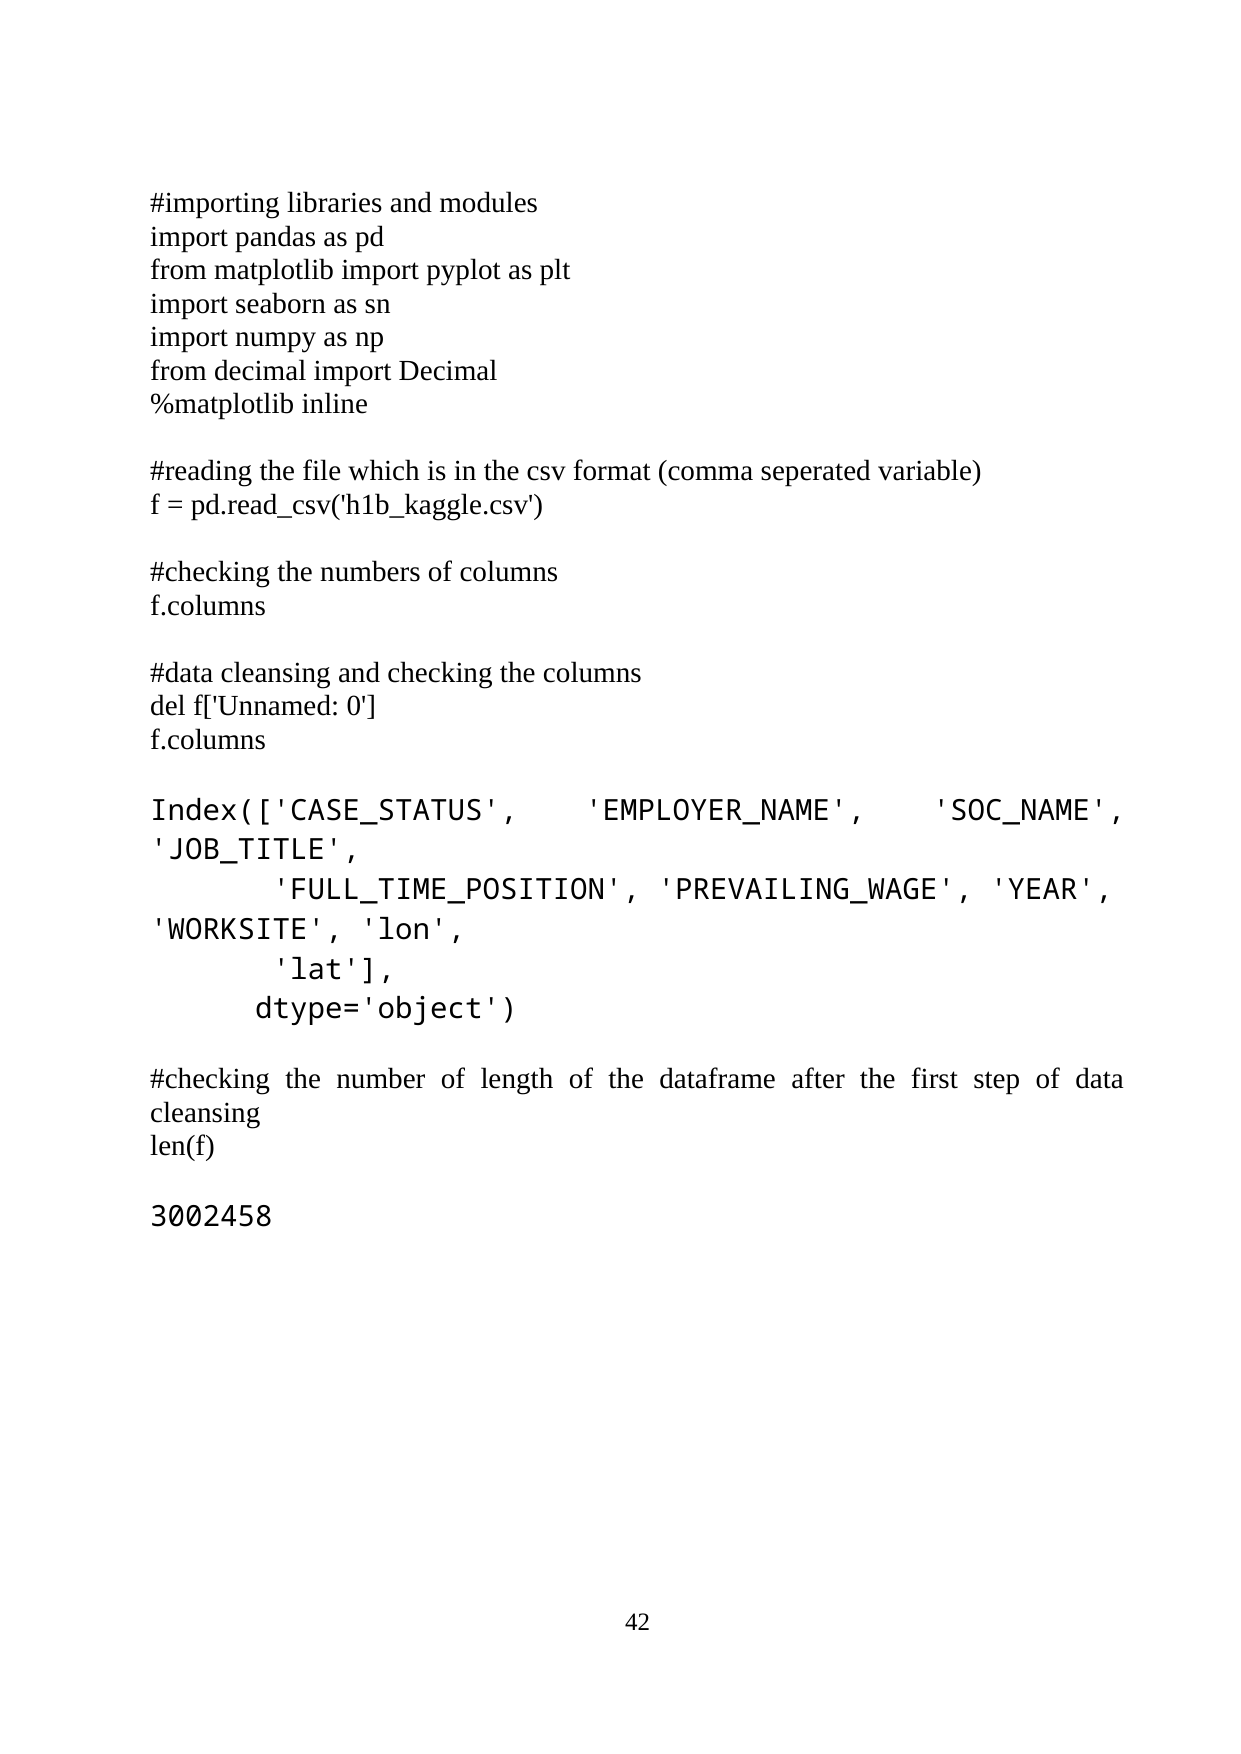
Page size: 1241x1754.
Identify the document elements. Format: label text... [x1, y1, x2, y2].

text Index(['CASE_STATUS', 'EMPLOYER_NAME', 'SOC_NAME', 'JOB_TITLE', [150, 789, 1125, 868]
text #data cleansing and checking the columns [150, 655, 1125, 688]
text import pandas as pd [150, 219, 1125, 252]
text from matplotlib import pyplot as plt [150, 252, 1125, 286]
text %matplotlib inline [150, 386, 1125, 420]
text from decimal import Decimal [150, 353, 1125, 386]
text f.columns [150, 722, 1125, 755]
text 'lat'], [150, 948, 1125, 988]
text dtype='object') [150, 988, 1125, 1028]
text #reading the file which is in the csv format (comma seperated variable) [150, 453, 1125, 487]
text f.columns [150, 588, 1125, 621]
text f = pd.read_csv('h1b_kaggle.csv') [150, 487, 1125, 521]
text 'FULL_TIME_POSITION', 'PREVAILING_WAGE', 'YEAR', 'WORKSITE', 'lon', [150, 868, 1125, 948]
text len(f) [150, 1128, 1125, 1162]
text import seaborn as sn [150, 286, 1125, 319]
text import numpy as np [150, 319, 1125, 353]
text 3002458 [150, 1195, 1125, 1235]
text #checking the number of length of the dataframe after the first step of data cleansing [150, 1061, 1125, 1128]
text #importing libraries and modules [150, 185, 1125, 219]
text del f['Unnamed: 0'] [150, 688, 1125, 722]
text #checking the numbers of columns [150, 554, 1125, 588]
